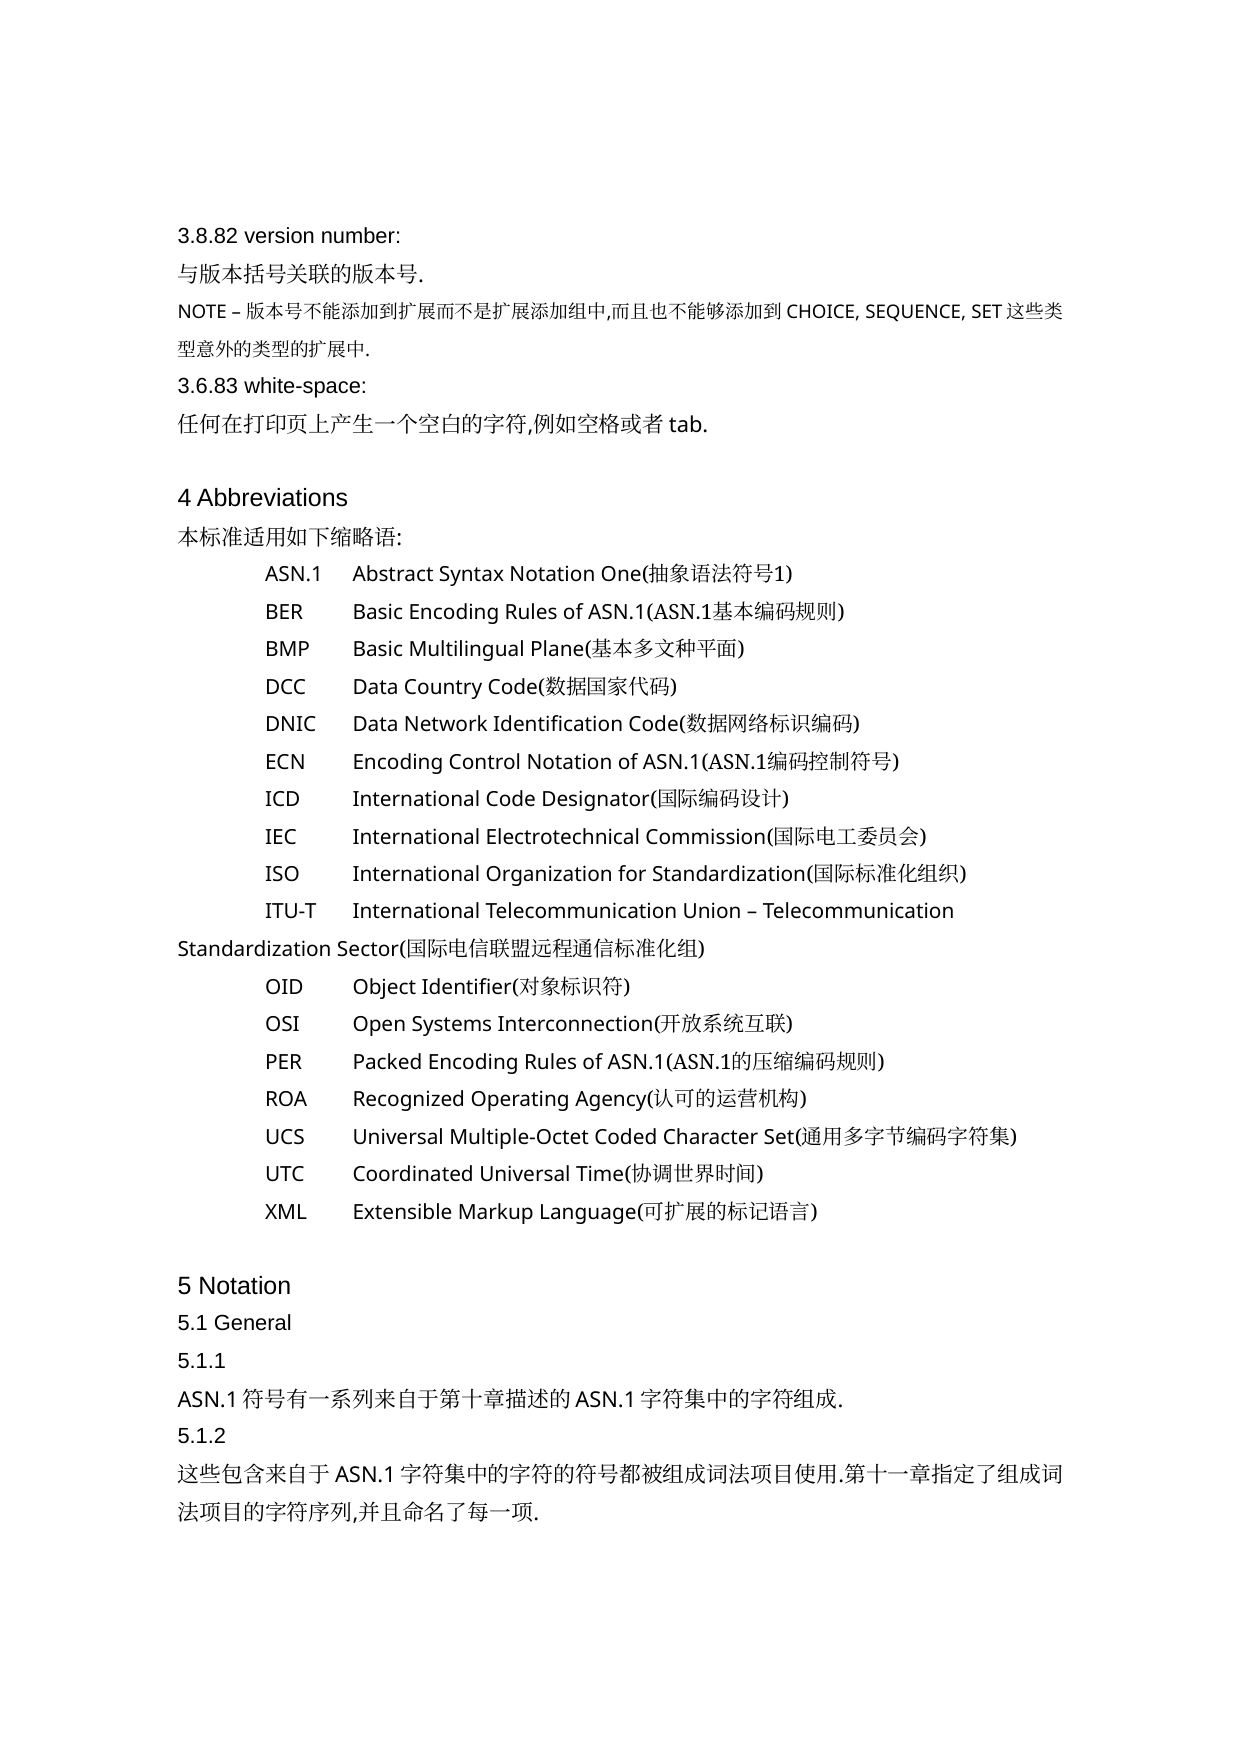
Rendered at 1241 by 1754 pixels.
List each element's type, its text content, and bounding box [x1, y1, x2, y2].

text 与版本括号关联的版本号. [177, 254, 1063, 292]
subtitle 5.1.1 [177, 1342, 1063, 1379]
text DCC Data Country Code(数据国家代码) [177, 667, 1063, 704]
text ITU-T International Telecommunication Union – Telecommunication Standardization Sector(国际电信联盟远程通信标准化组) [177, 892, 1063, 967]
text ECN Encoding Control Notation of ASN.1(ASN.1编码控制符号) [177, 742, 1063, 779]
subtitle 3.8.82 version number: [177, 217, 1063, 254]
text 这些包含来自于ASN.1字符集中的字符的符号都被组成词法项目使用.第十一章指定了组成词法项目的字符序列,并且命名了每一项. [177, 1454, 1063, 1529]
text UCS Universal Multiple-Octet Coded Character Set(通用多字节编码字符集) [177, 1117, 1063, 1154]
text OID Object Identifier(对象标识符) [177, 967, 1063, 1004]
text OSI Open Systems Interconnection(开放系统互联) [177, 1004, 1063, 1042]
subtitle 5.1 General [177, 1304, 1063, 1342]
text BER Basic Encoding Rules of ASN.1(ASN.1基本编码规则) [177, 592, 1063, 629]
text ICD International Code Designator(国际编码设计) [177, 779, 1063, 817]
text ASN.1符号有一系列来自于第十章描述的ASN.1字符集中的字符组成. [177, 1379, 1063, 1417]
text IEC International Electrotechnical Commission(国际电工委员会) [177, 817, 1063, 854]
text ROA Recognized Operating Agency(认可的运营机构) [177, 1079, 1063, 1117]
subtitle 4 Abbreviations [177, 479, 1063, 517]
text NOTE – 版本号不能添加到扩展而不是扩展添加组中,而且也不能够添加到CHOICE, SEQUENCE, SET这些类型意外的类型的扩展中. [177, 292, 1063, 367]
text BMP Basic Multilingual Plane(基本多文种平面) [177, 629, 1063, 667]
text 任何在打印页上产生一个空白的字符,例如空格或者tab. [177, 404, 1063, 442]
text PER Packed Encoding Rules of ASN.1(ASN.1的压缩编码规则) [177, 1042, 1063, 1079]
text ISO International Organization for Standardization(国际标准化组织) [177, 854, 1063, 892]
subtitle 3.6.83 white-space: [177, 367, 1063, 404]
subtitle 5 Notation [177, 1267, 1063, 1304]
subtitle 5.1.2 [177, 1417, 1063, 1454]
text XML Extensible Markup Language(可扩展的标记语言) [177, 1192, 1063, 1229]
text ASN.1 Abstract Syntax Notation One(抽象语法符号1) [177, 554, 1063, 592]
text UTC Coordinated Universal Time(协调世界时间) [177, 1154, 1063, 1192]
text 本标准适用如下缩略语: [177, 517, 1063, 554]
text DNIC Data Network Identification Code(数据网络标识编码) [177, 704, 1063, 742]
